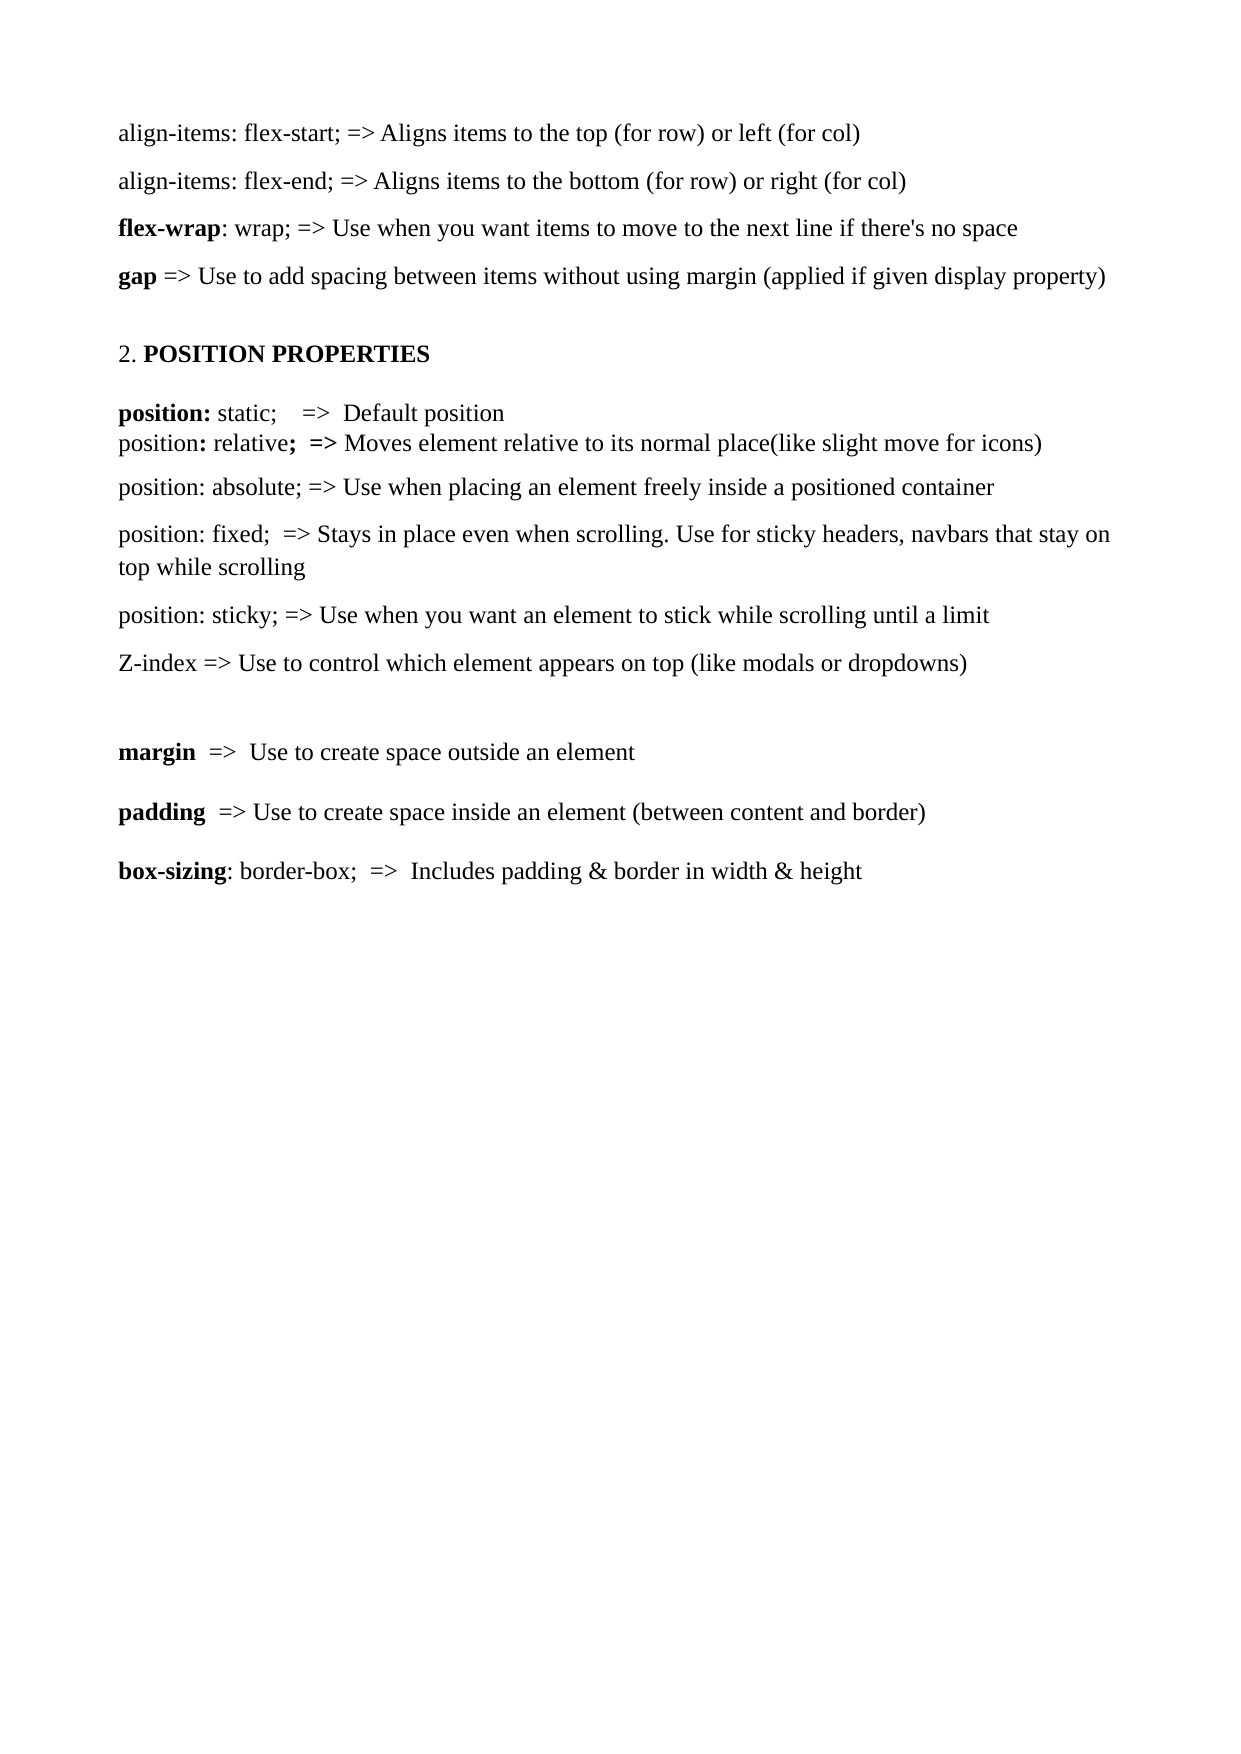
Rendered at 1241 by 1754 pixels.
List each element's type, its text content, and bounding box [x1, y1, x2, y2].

text position: relative; => Moves element relative to its normal place(like slight move for icons) [118, 427, 1122, 457]
text position: sticky; => Use when you want an element to stick while scrolling until a limit [118, 600, 1122, 628]
text box-sizing: border-box; => Includes padding & border in width & height [118, 855, 1122, 885]
text padding => Use to create space inside an element (between content and border) [118, 796, 1122, 826]
text align-items: flex-end; => Aligns items to the bottom (for row) or right (for col) [118, 166, 1122, 194]
text position: fixed; => Stays in place even when scrolling. Use for sticky headers, navbars that stay on top while scrolling [118, 519, 1122, 581]
text Z-index => Use to control which element appears on top (like modals or dropdowns) [118, 647, 1122, 677]
text margin => Use to create space outside an element [118, 736, 1122, 766]
text position: absolute; => Use when placing an element freely inside a positioned container [118, 472, 1122, 500]
text position: static; => Default position [118, 398, 1122, 427]
text gap => Use to add spacing between items without using margin (applied if given display property) [118, 261, 1122, 290]
text align-items: flex-start; => Aligns items to the top (for row) or left (for col) [118, 118, 1122, 147]
text flex-wrap: wrap; => Use when you want items to move to the next line if there's no space [118, 213, 1122, 242]
text 2. POSITION PROPERTIES [118, 338, 1122, 368]
